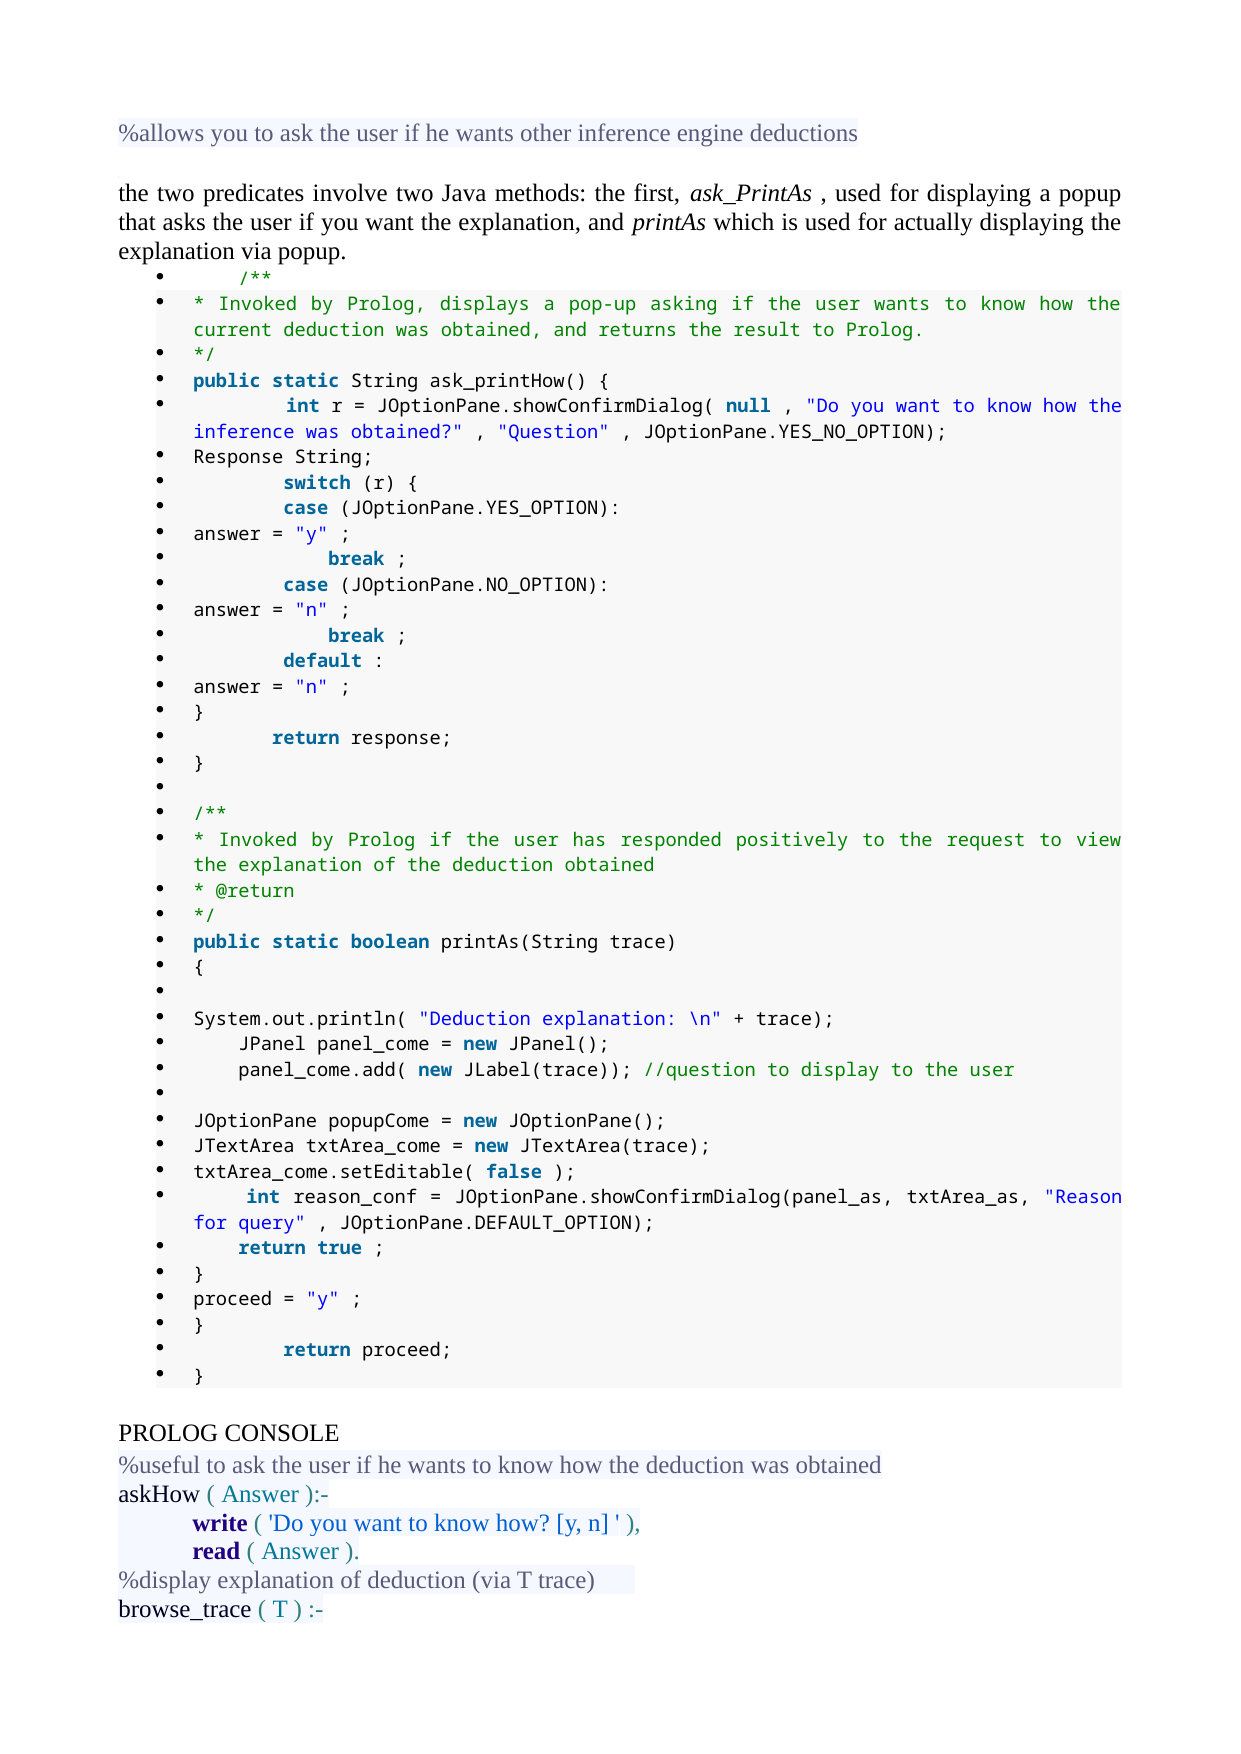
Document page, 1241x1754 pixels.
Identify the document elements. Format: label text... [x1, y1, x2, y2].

list int reason_conf = JOptionPane.showConfirmDialog(panel_as, txtArea_as, "Reason for query" , JOptionPane.DEFAULT_OPTION); [156, 1183, 1122, 1234]
list /** [156, 265, 1122, 290]
list System.out.println( "Deduction explanation: \n" + trace); [156, 1005, 1122, 1030]
list switch (r) { [156, 469, 1122, 494]
text the two predicates involve two Java methods: the first, ask_PrintAs , used for displaying a popup that asks the user if you want the explanation, and printAs which is used for actually displaying the explanation via popup. [118, 178, 1122, 265]
list JPanel panel_come = new JPanel(); [156, 1030, 1122, 1056]
list /** [156, 801, 1122, 826]
list public static String ask_printHow() { [156, 367, 1122, 392]
list txtArea_come.setEditable( false ); [156, 1158, 1122, 1183]
list } [156, 750, 1122, 775]
list return true ; [156, 1234, 1122, 1260]
text askHow ( Answer ):- [118, 1479, 1122, 1508]
list int r = JOptionPane.showConfirmDialog( null , "Do you want to know how the inference was obtained?" , "Question" , JOptionPane.YES_NO_OPTION); [156, 392, 1122, 443]
list * Invoked by Prolog, displays a pop-up asking if the user wants to know how the current deduction was obtained, and returns the result to Prolog. [156, 290, 1122, 341]
list JOptionPane popupCome = new JOptionPane(); [156, 1107, 1122, 1132]
list Response String; [156, 443, 1122, 469]
list default : [156, 648, 1122, 673]
list */ [156, 903, 1122, 928]
list break ; [156, 546, 1122, 571]
list break ; [156, 622, 1122, 648]
list * @return [156, 877, 1122, 903]
list proceed = "y" ; [156, 1286, 1122, 1311]
list return proceed; [156, 1337, 1122, 1362]
list case (JOptionPane.YES_OPTION): [156, 494, 1122, 520]
list * Invoked by Prolog if the user has responded positively to the request to view the explanation of the deduction obtained [156, 826, 1122, 877]
text %display explanation of deduction (via T trace) [118, 1565, 1122, 1594]
list return response; [156, 724, 1122, 750]
text browse_trace ( T ) :- [118, 1594, 1122, 1623]
list JTextArea txtArea_come = new JTextArea(trace); [156, 1132, 1122, 1158]
text read ( Answer ). [118, 1536, 1122, 1565]
text write ( 'Do you want to know how? [y, n] ' ), [118, 1508, 1122, 1536]
list } [156, 1362, 1122, 1388]
list answer = "n" ; [156, 597, 1122, 622]
list answer = "n" ; [156, 673, 1122, 699]
list } [156, 1260, 1122, 1286]
list case (JOptionPane.NO_OPTION): [156, 571, 1122, 597]
text %allows you to ask the user if he wants other inference engine deductions [118, 118, 1122, 147]
list panel_come.add( new JLabel(trace)); //question to display to the user [156, 1056, 1122, 1081]
text PROLOG CONSOLE [118, 1418, 1122, 1447]
list { [156, 954, 1122, 979]
text %useful to ask the user if he wants to know how the deduction was obtained [118, 1450, 1122, 1479]
list answer = "y" ; [156, 520, 1122, 546]
list public static boolean printAs(String trace) [156, 928, 1122, 954]
list */ [156, 341, 1122, 367]
list } [156, 1311, 1122, 1337]
list } [156, 699, 1122, 724]
